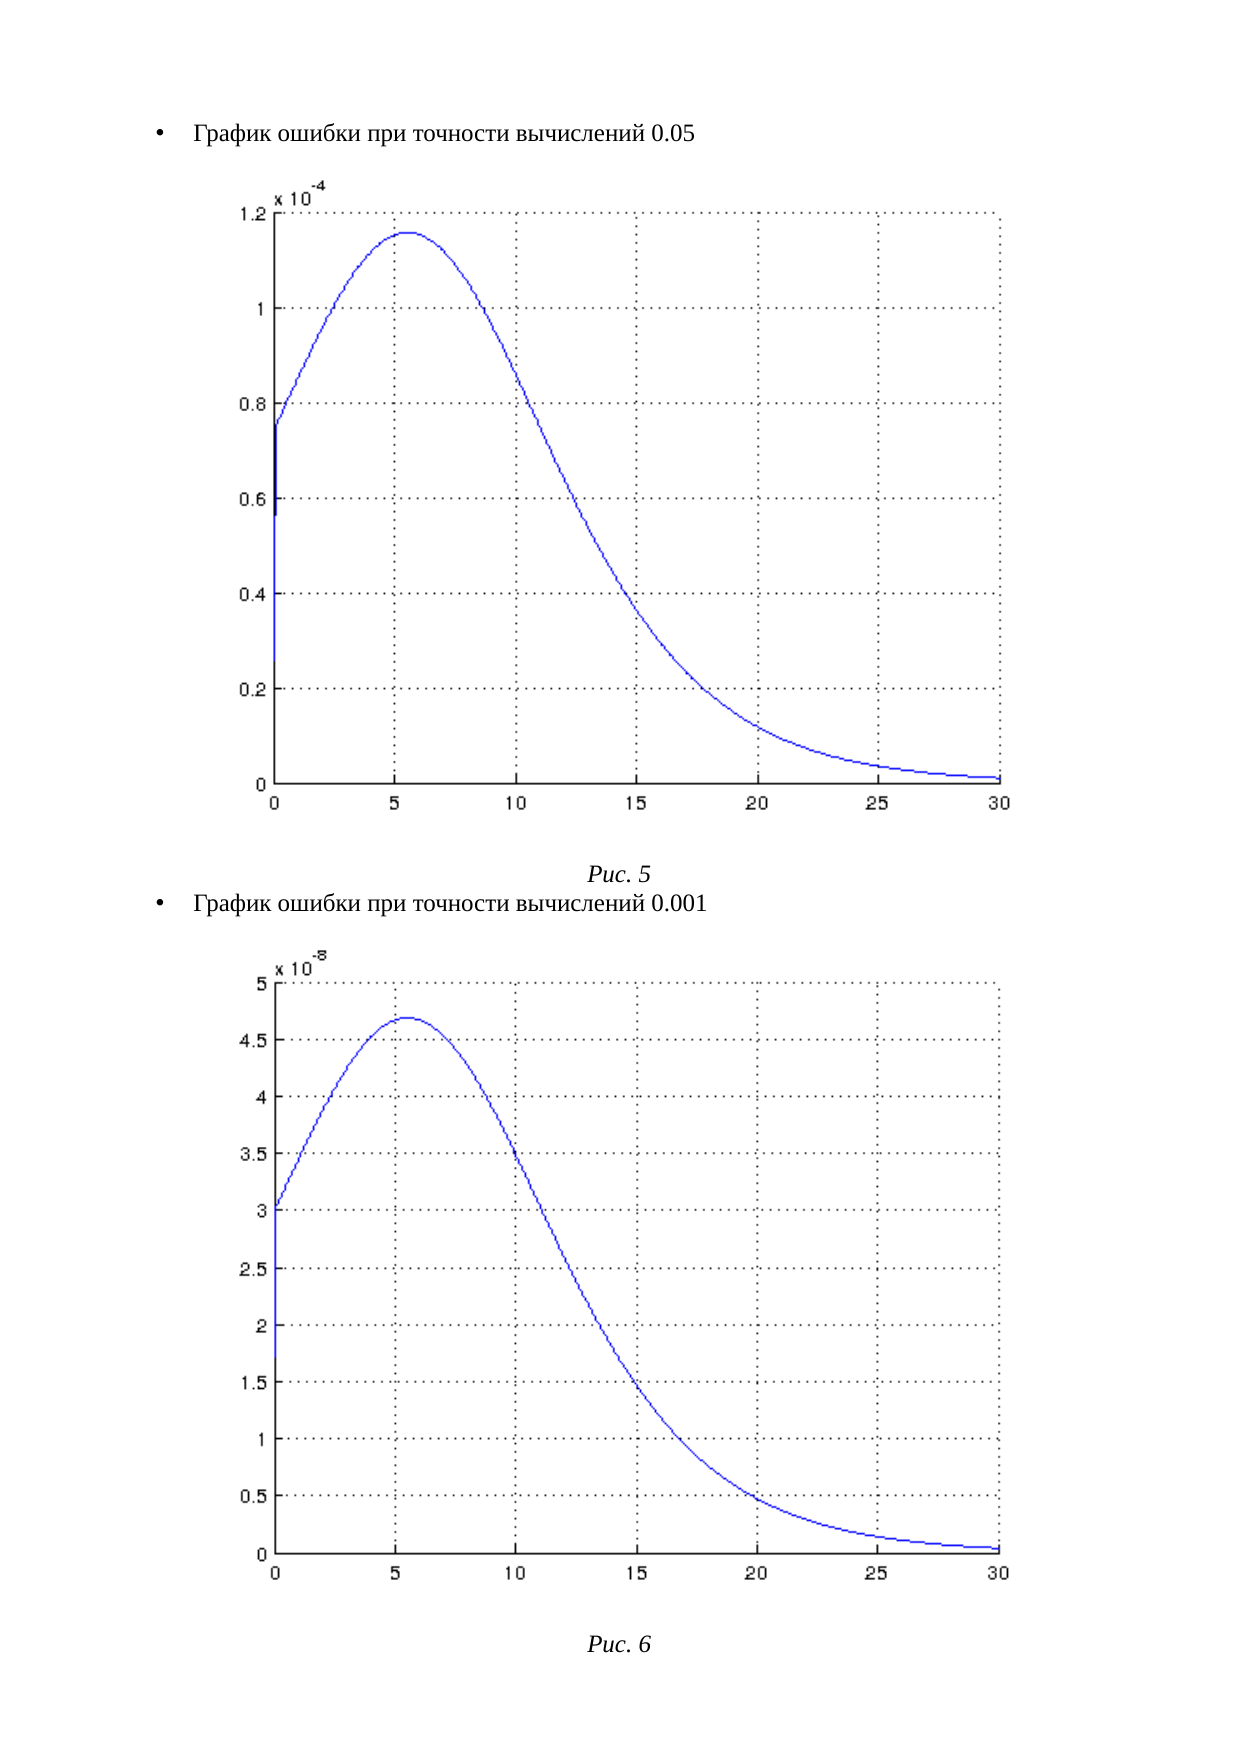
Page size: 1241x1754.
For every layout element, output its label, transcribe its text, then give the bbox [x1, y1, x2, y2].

list График ошибки при точности вычислений 0.001 [153, 147, 1122, 917]
picture [153, 929, 1087, 1630]
text Рис. 6 [153, 1630, 1087, 1658]
picture [152, 159, 1088, 860]
list Рис. 5 [153, 860, 1088, 888]
list График ошибки при точности вычислений 0.05 [156, 118, 1122, 147]
